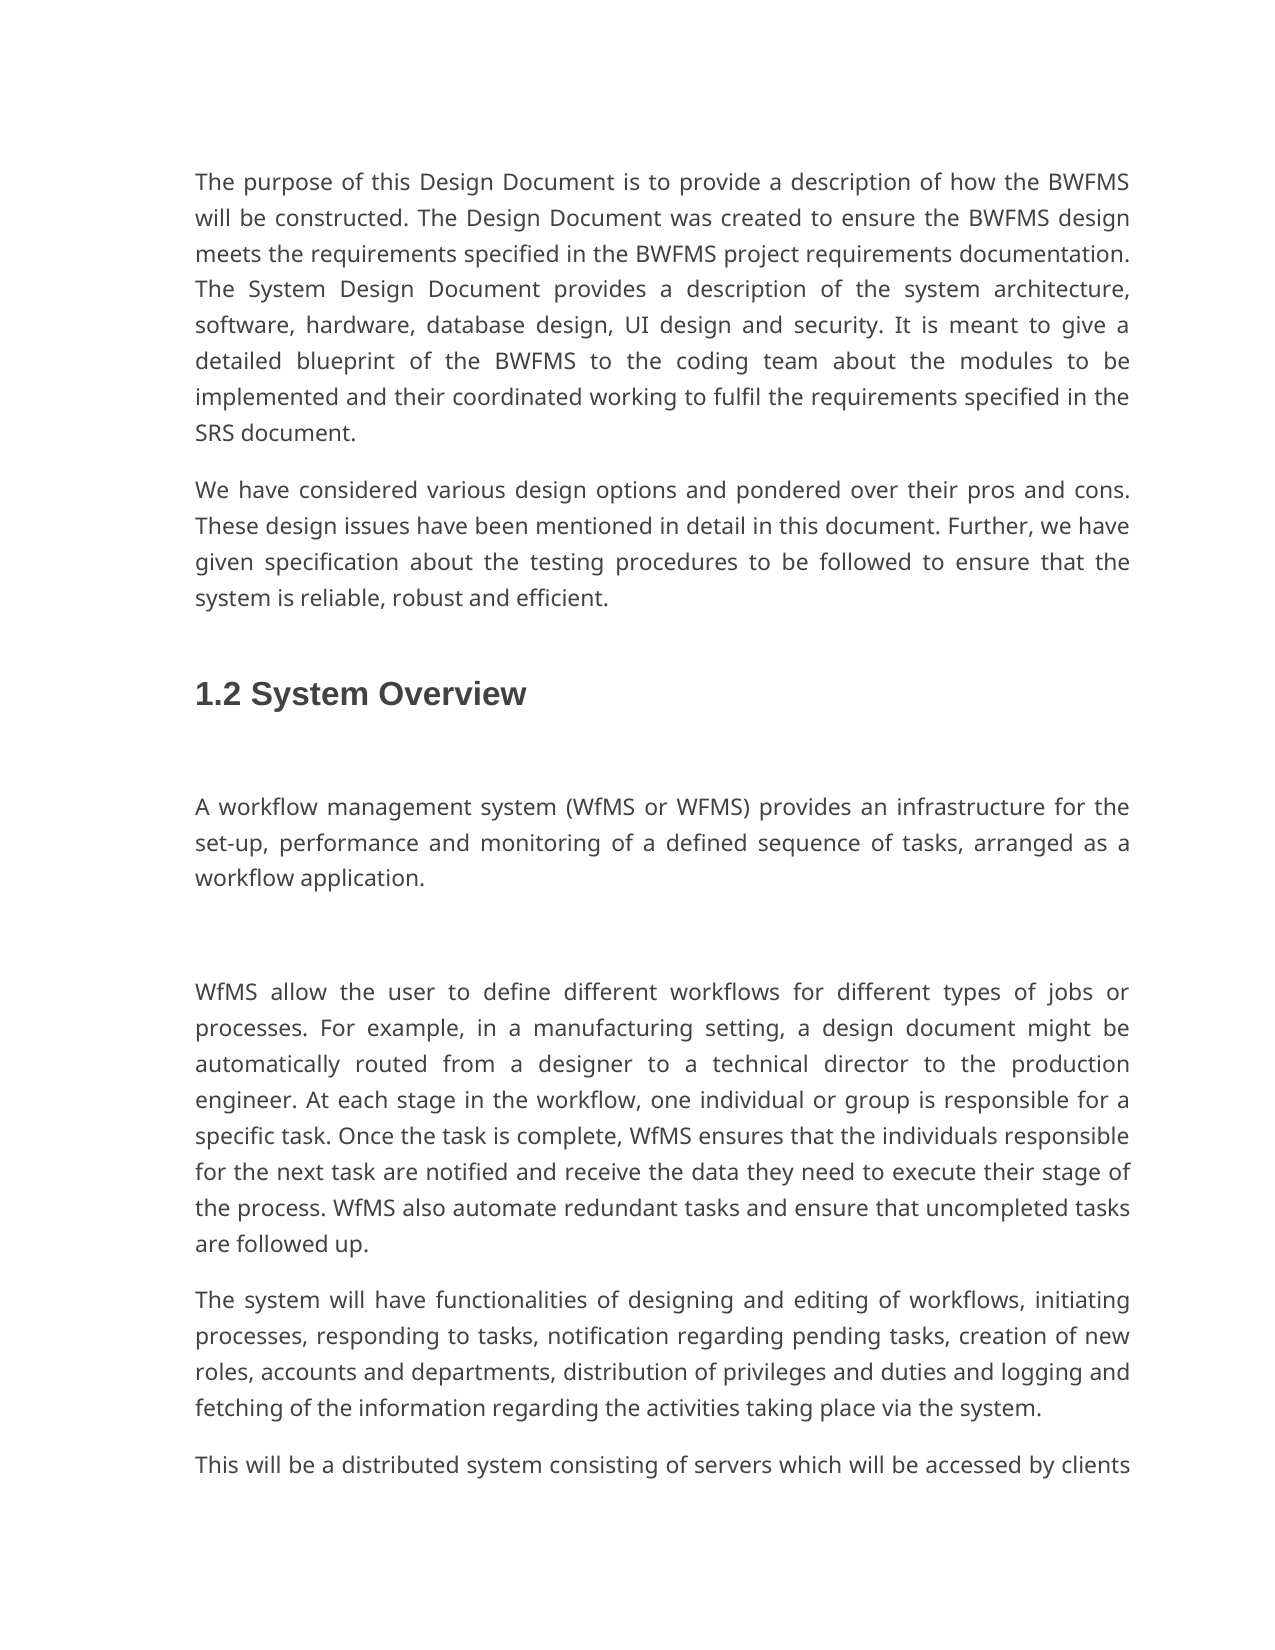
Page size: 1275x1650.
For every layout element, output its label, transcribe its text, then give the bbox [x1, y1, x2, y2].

text The purpose of this Design Document is to provide a description of how the BWFMS will be constructed. The Design Document was created to ensure the BWFMS design meets the requirements specified in the BWFMS project requirements documentation. The System Design Document provides a description of the system architecture, software, hardware, database design, UI design and security. It is meant to give a detailed blueprint of the BWFMS to the coding team about the modules to be implemented and their coordinated working to fulfil the requirements specified in the SRS document. [195, 166, 1131, 448]
text WfMS allow the user to define different workflows for different types of jobs or processes. For example, in a manufacturing setting, a design document might be automatically routed from a designer to a technical director to the production engineer. At each stage in the workflow, one individual or group is responsible for a specific task. Once the task is complete, WfMS ensures that the individuals responsible for the next task are notified and receive the data they need to execute their stage of the process. WfMS also automate redundant tasks and ensure that uncompleted tasks are followed up. [195, 976, 1131, 1259]
text This will be a distributed system consisting of servers which will be accessed by clients [195, 1449, 1131, 1480]
text The system will have functionalities of designing and editing of workflows, initiating processes, responding to tasks, notification regarding pending tasks, creation of new roles, accounts and departments, distribution of privileges and duties and logging and fetching of the information regarding the activities taking place via the system. [195, 1284, 1131, 1423]
text A workflow management system (WfMS or WFMS) provides an infrastructure for the set-up, performance and monitoring of a defined sequence of tasks, arranged as a workflow application. [195, 791, 1131, 894]
subtitle 1.2 System Overview [195, 674, 1131, 713]
text We have considered various design options and pondered over their pros and cons. These design issues have been mentioned in detail in this document. Further, we have given specification about the testing procedures to be followed to ensure that the system is reliable, robust and efficient. [195, 474, 1131, 613]
